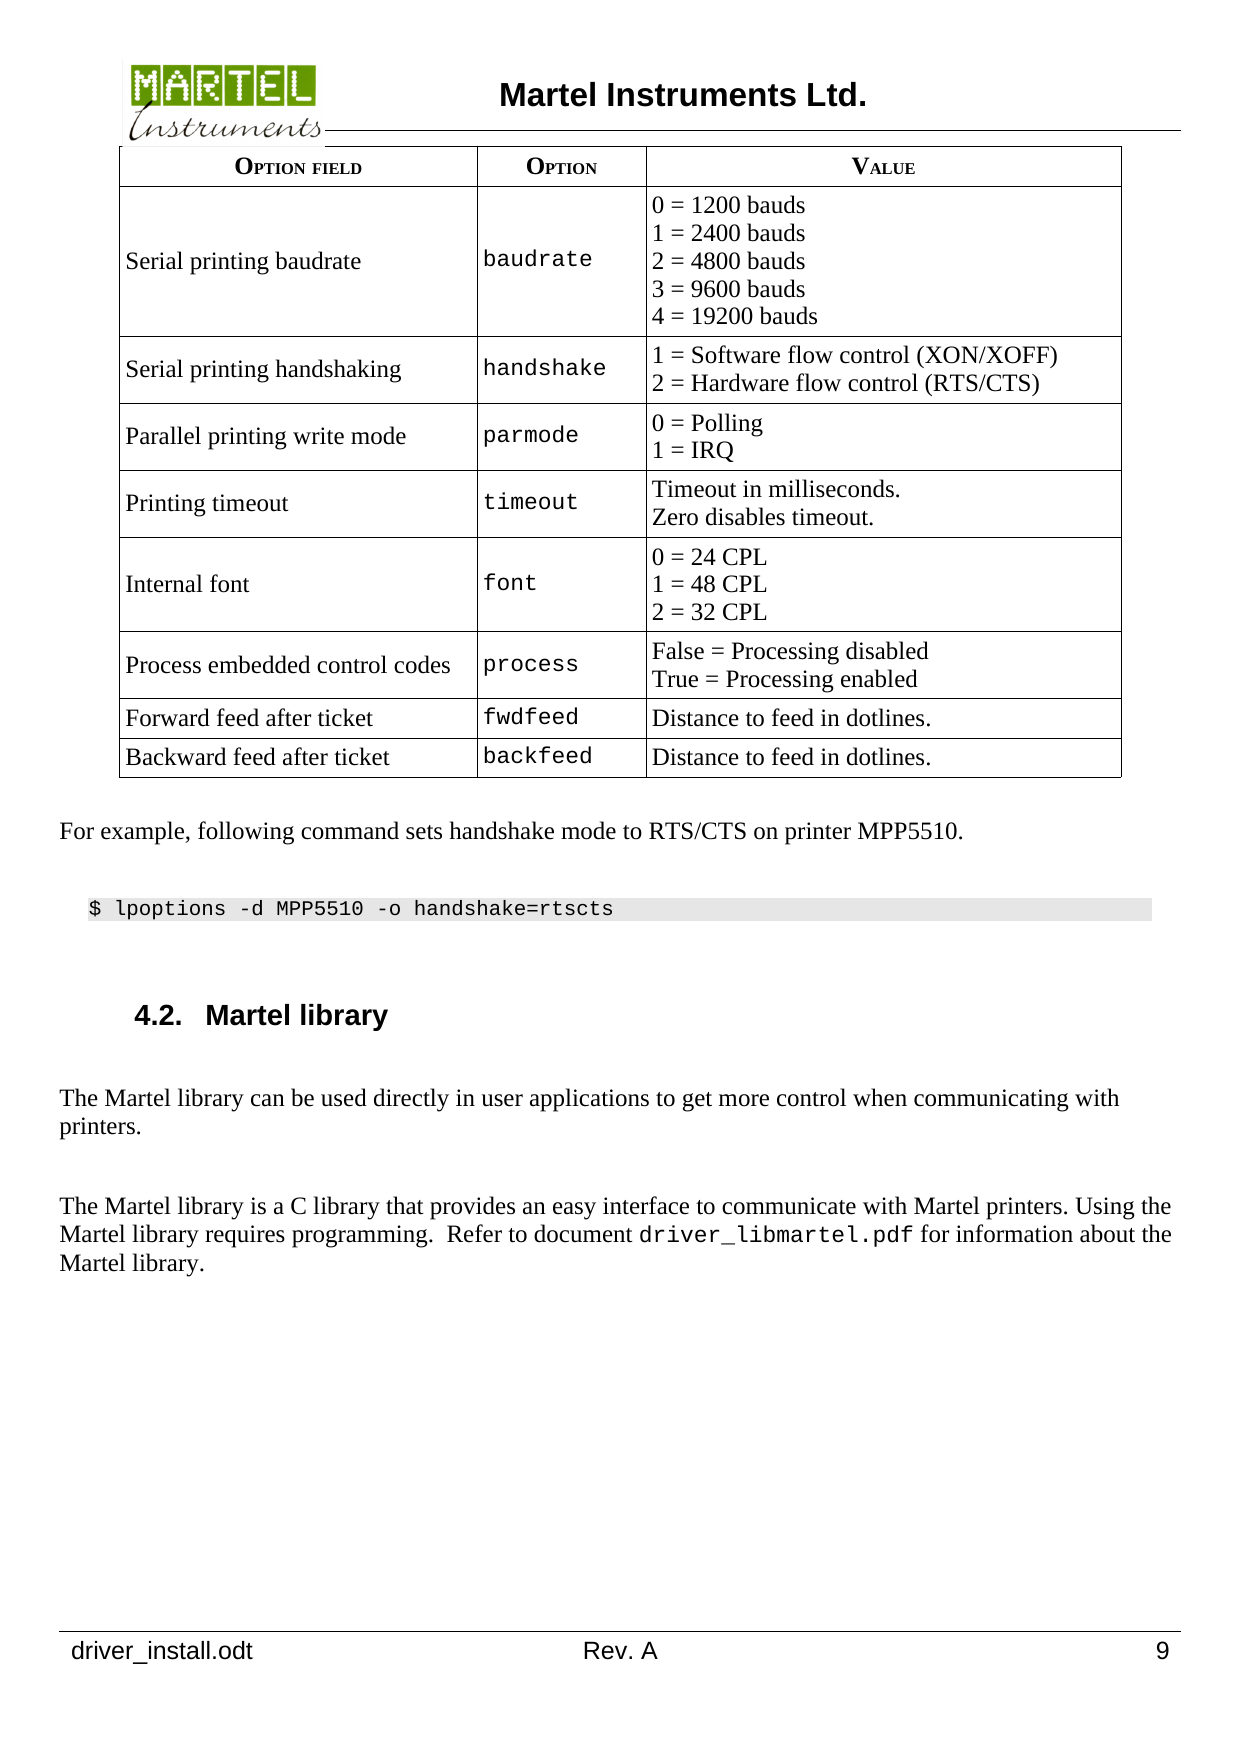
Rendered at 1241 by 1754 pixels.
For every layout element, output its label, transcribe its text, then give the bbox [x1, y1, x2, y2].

table_cell process [478, 632, 646, 698]
table_cell Parallel printing write mode [120, 404, 477, 470]
table_cell 0 = 1200 bauds 1 = 2400 bauds 2 = 4800 bauds 3 = 9600 bauds 4 = 19200 bauds [647, 187, 1121, 336]
table_cell Printing timeout [120, 471, 477, 537]
text The Martel library can be used directly in user applications to get more control when communicating with printers. [59, 1084, 1181, 1140]
table_cell Distance to feed in dotlines. [647, 699, 1121, 738]
table_cell Forward feed after ticket [120, 699, 477, 738]
picture [122, 59, 325, 147]
table_cell font [478, 538, 646, 631]
table_cell 1 = Software flow control (XON/XOFF) 2 = Hardware flow control (RTS/CTS) [647, 337, 1121, 403]
table_cell Distance to feed in dotlines. [647, 739, 1121, 777]
table_cell handshake [478, 337, 646, 403]
table_header Option [478, 147, 646, 186]
text $ lpoptions -d MPP5510 -o handshake=rtscts [88, 898, 1152, 921]
table_cell Backward feed after ticket [120, 739, 477, 777]
table_cell Timeout in milliseconds. Zero disables timeout. [647, 471, 1121, 537]
text The Martel library is a C library that provides an easy interface to communicate with Martel printers. Using the Martel library requires programming. Refer to document driver_libmartel.pdf for information about the Martel library. [59, 1192, 1181, 1277]
table_cell fwdfeed [478, 699, 646, 738]
subtitle Martel library [134, 999, 1181, 1032]
table_cell Internal font [120, 538, 477, 631]
table_cell backfeed [478, 739, 646, 777]
table_header Value [647, 147, 1121, 186]
table_cell parmode [478, 404, 646, 470]
table_cell 0 = 24 CPL 1 = 48 CPL 2 = 32 CPL [647, 538, 1121, 631]
table_cell baudrate [478, 187, 646, 336]
table_cell Process embedded control codes [120, 632, 477, 698]
table_cell 0 = Polling 1 = IRQ [647, 404, 1121, 470]
text For example, following command sets handshake mode to RTS/CTS on printer MPP5510. [59, 817, 1181, 845]
table_cell False = Processing disabled True = Processing enabled [647, 632, 1121, 698]
table_cell Serial printing baudrate [120, 187, 477, 336]
table_cell Serial printing handshaking [120, 337, 477, 403]
table_header Option field [120, 147, 477, 186]
table_cell timeout [478, 471, 646, 537]
